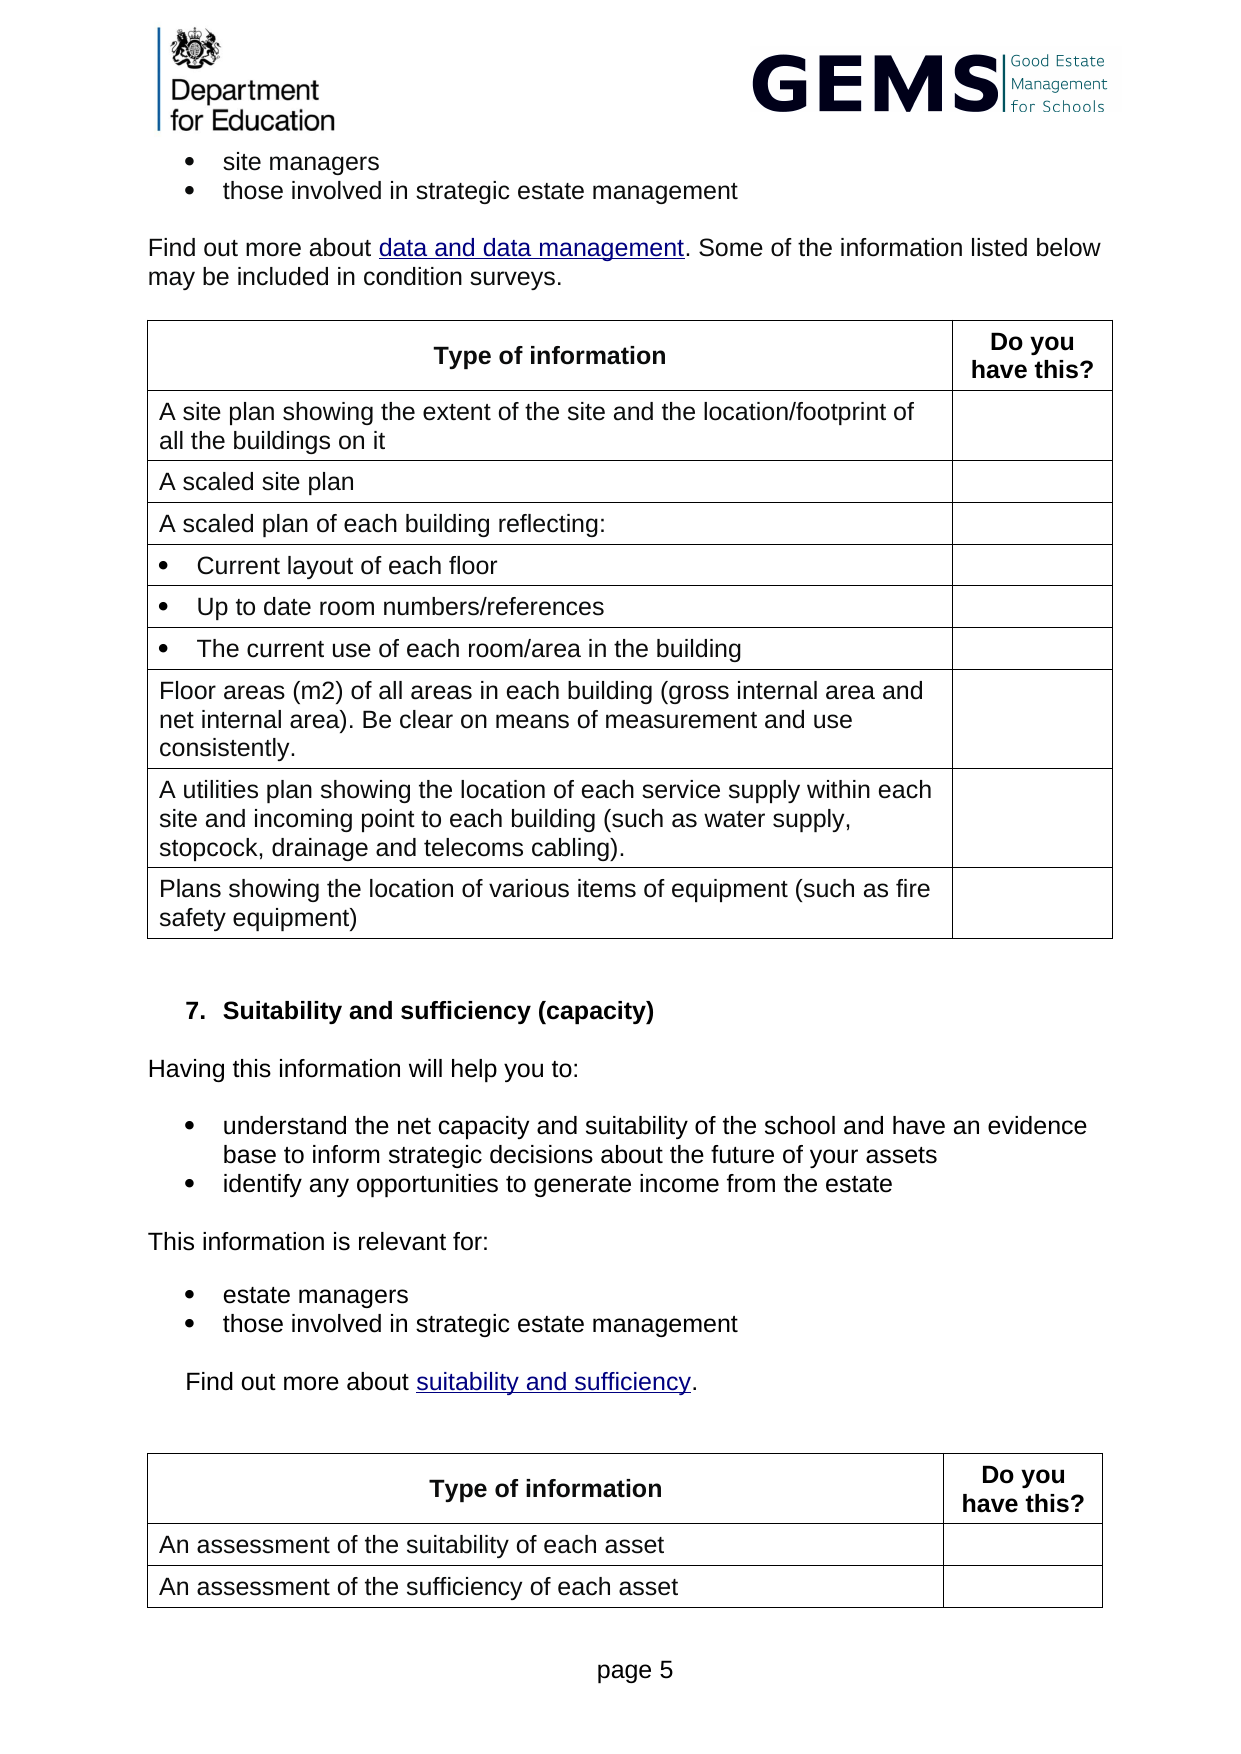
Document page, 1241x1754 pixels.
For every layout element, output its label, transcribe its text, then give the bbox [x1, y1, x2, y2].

table_cell A scaled plan of each building reflecting: [148, 503, 952, 544]
table_cell [953, 586, 1112, 627]
table_cell Up to date room numbers/references [148, 586, 952, 627]
list understand the net capacity and suitability of the school and have an evidence base to inform strategic decisions about the future of your assets [185, 1111, 1122, 1169]
table_cell [944, 1524, 1102, 1565]
table_cell Plans showing the location of various items of equipment (such as fire safety equipment) [148, 868, 952, 938]
table_cell Current layout of each floor [148, 545, 952, 585]
text Find out more about data and data management. Some of the information listed below may be included in condition surveys. [148, 233, 1122, 291]
table_cell [953, 461, 1112, 502]
list those involved in strategic estate management [185, 176, 1122, 204]
text This information is relevant for: [148, 1226, 1122, 1255]
table_cell A scaled site plan [148, 461, 952, 502]
text Find out more about suitability and sufficiency. [185, 1367, 1122, 1395]
list Suitability and sufficiency (capacity) [185, 996, 1122, 1025]
table_header Type of information [148, 321, 952, 390]
table_cell A utilities plan showing the location of each service supply within each site and incoming point to each building (such as water supply, stopcock, drainage and telecoms cabling). [148, 769, 952, 867]
table_cell [953, 868, 1112, 938]
table_cell [953, 769, 1112, 867]
table_cell [953, 391, 1112, 460]
text Having this information will help you to: [148, 1054, 1122, 1082]
list those involved in strategic estate management [185, 1309, 1122, 1338]
table_cell [944, 1566, 1102, 1607]
list identify any opportunities to generate income from the estate [185, 1169, 1122, 1198]
table_cell [953, 628, 1112, 669]
table_cell Floor areas (m2) of all areas in each building (gross internal area and net internal area). Be clear on means of measurement and use consistently. [148, 670, 952, 768]
table_header Do you have this? [944, 1454, 1102, 1523]
table_cell A site plan showing the extent of the site and the location/footprint of all the buildings on it [148, 391, 952, 460]
table_cell An assessment of the sufficiency of each asset [148, 1566, 943, 1607]
table_cell An assessment of the suitability of each asset [148, 1524, 943, 1565]
table_header Type of information [148, 1454, 943, 1523]
table_header Do you have this? [953, 321, 1112, 390]
table_cell [953, 545, 1112, 585]
table_cell [953, 670, 1112, 768]
list estate managers [185, 1280, 1122, 1309]
table_cell The current use of each room/area in the building [148, 628, 952, 669]
table_cell [953, 503, 1112, 544]
list site managers [185, 147, 1122, 176]
